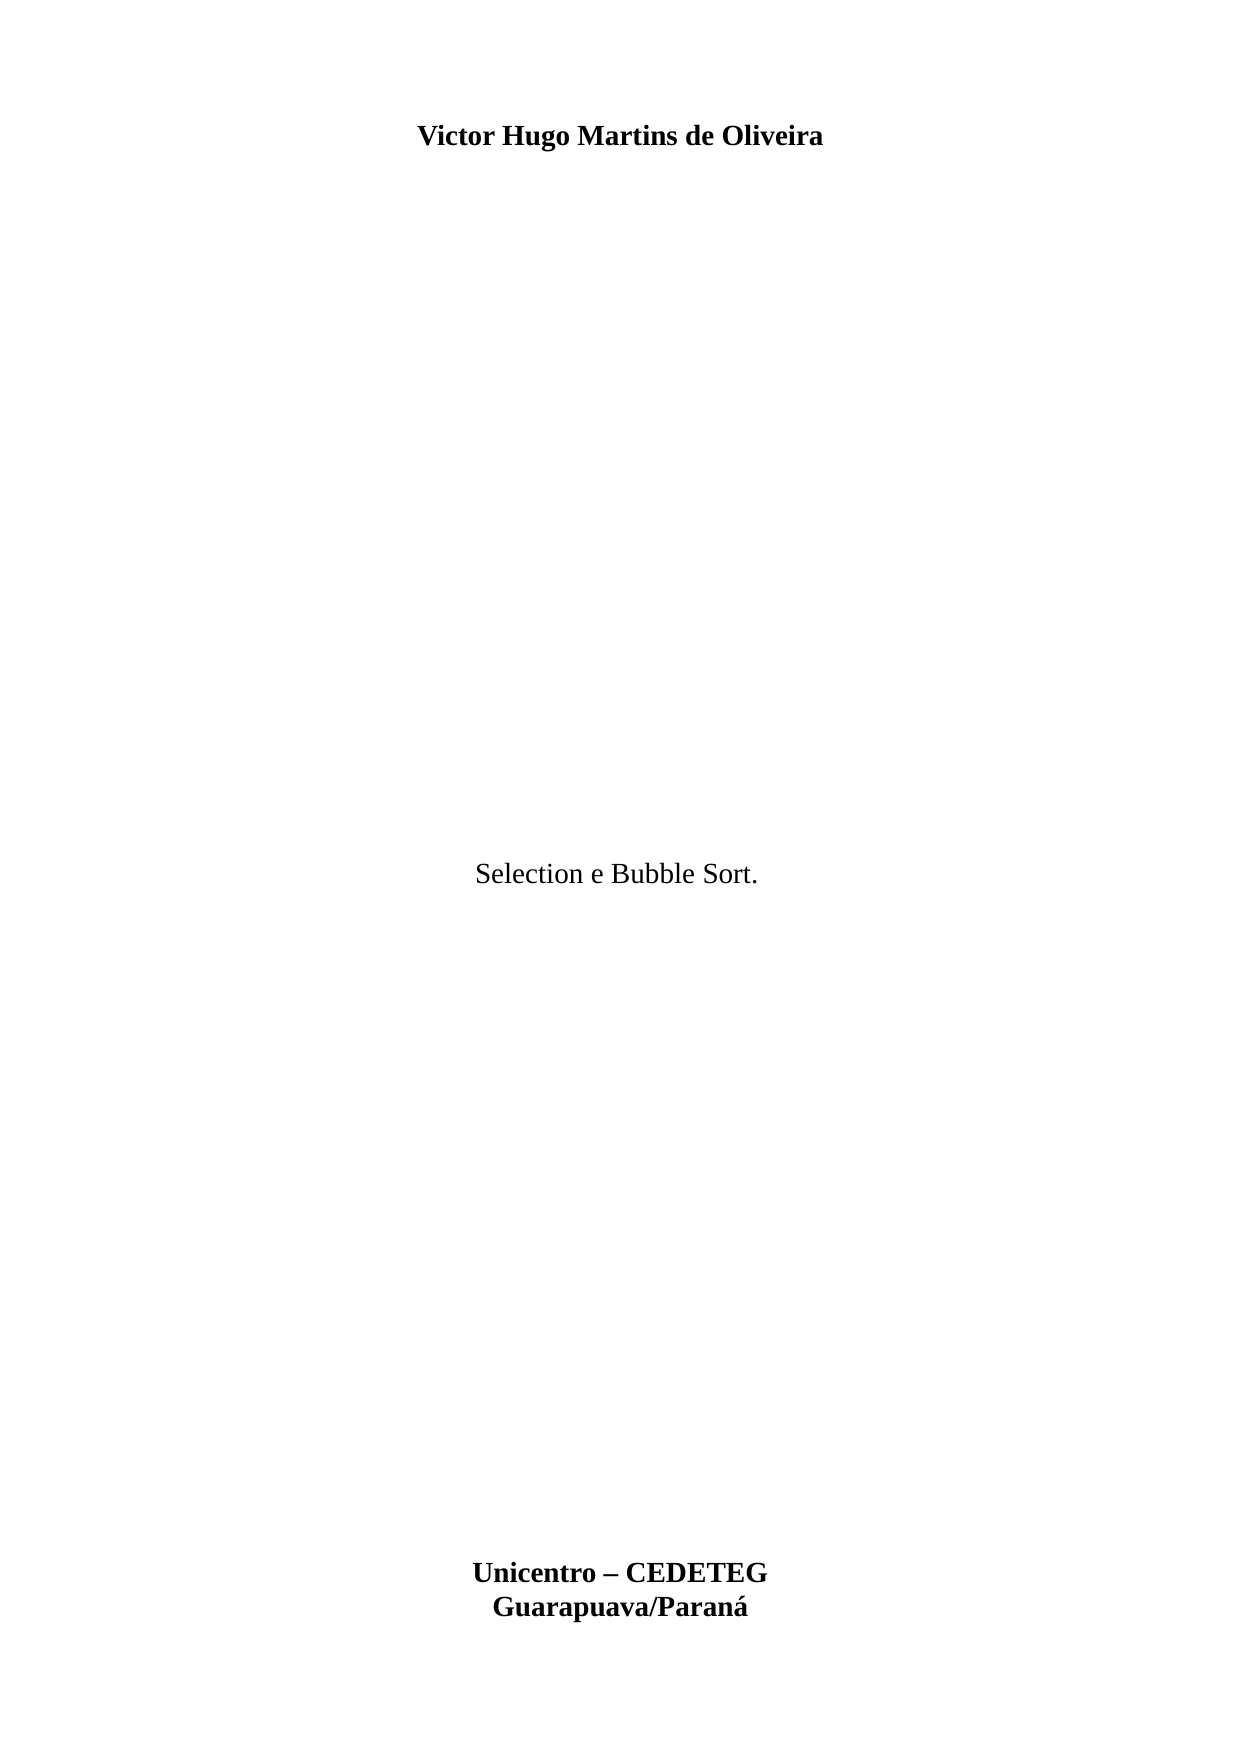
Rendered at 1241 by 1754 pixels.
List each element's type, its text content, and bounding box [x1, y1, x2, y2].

text Unicentro – CEDETEG [118, 1556, 1122, 1589]
text Victor Hugo Martins de Oliveira [118, 118, 1122, 152]
text Selection e Bubble Sort. [118, 856, 1122, 889]
text Guarapuava/Paraná [118, 1589, 1122, 1623]
